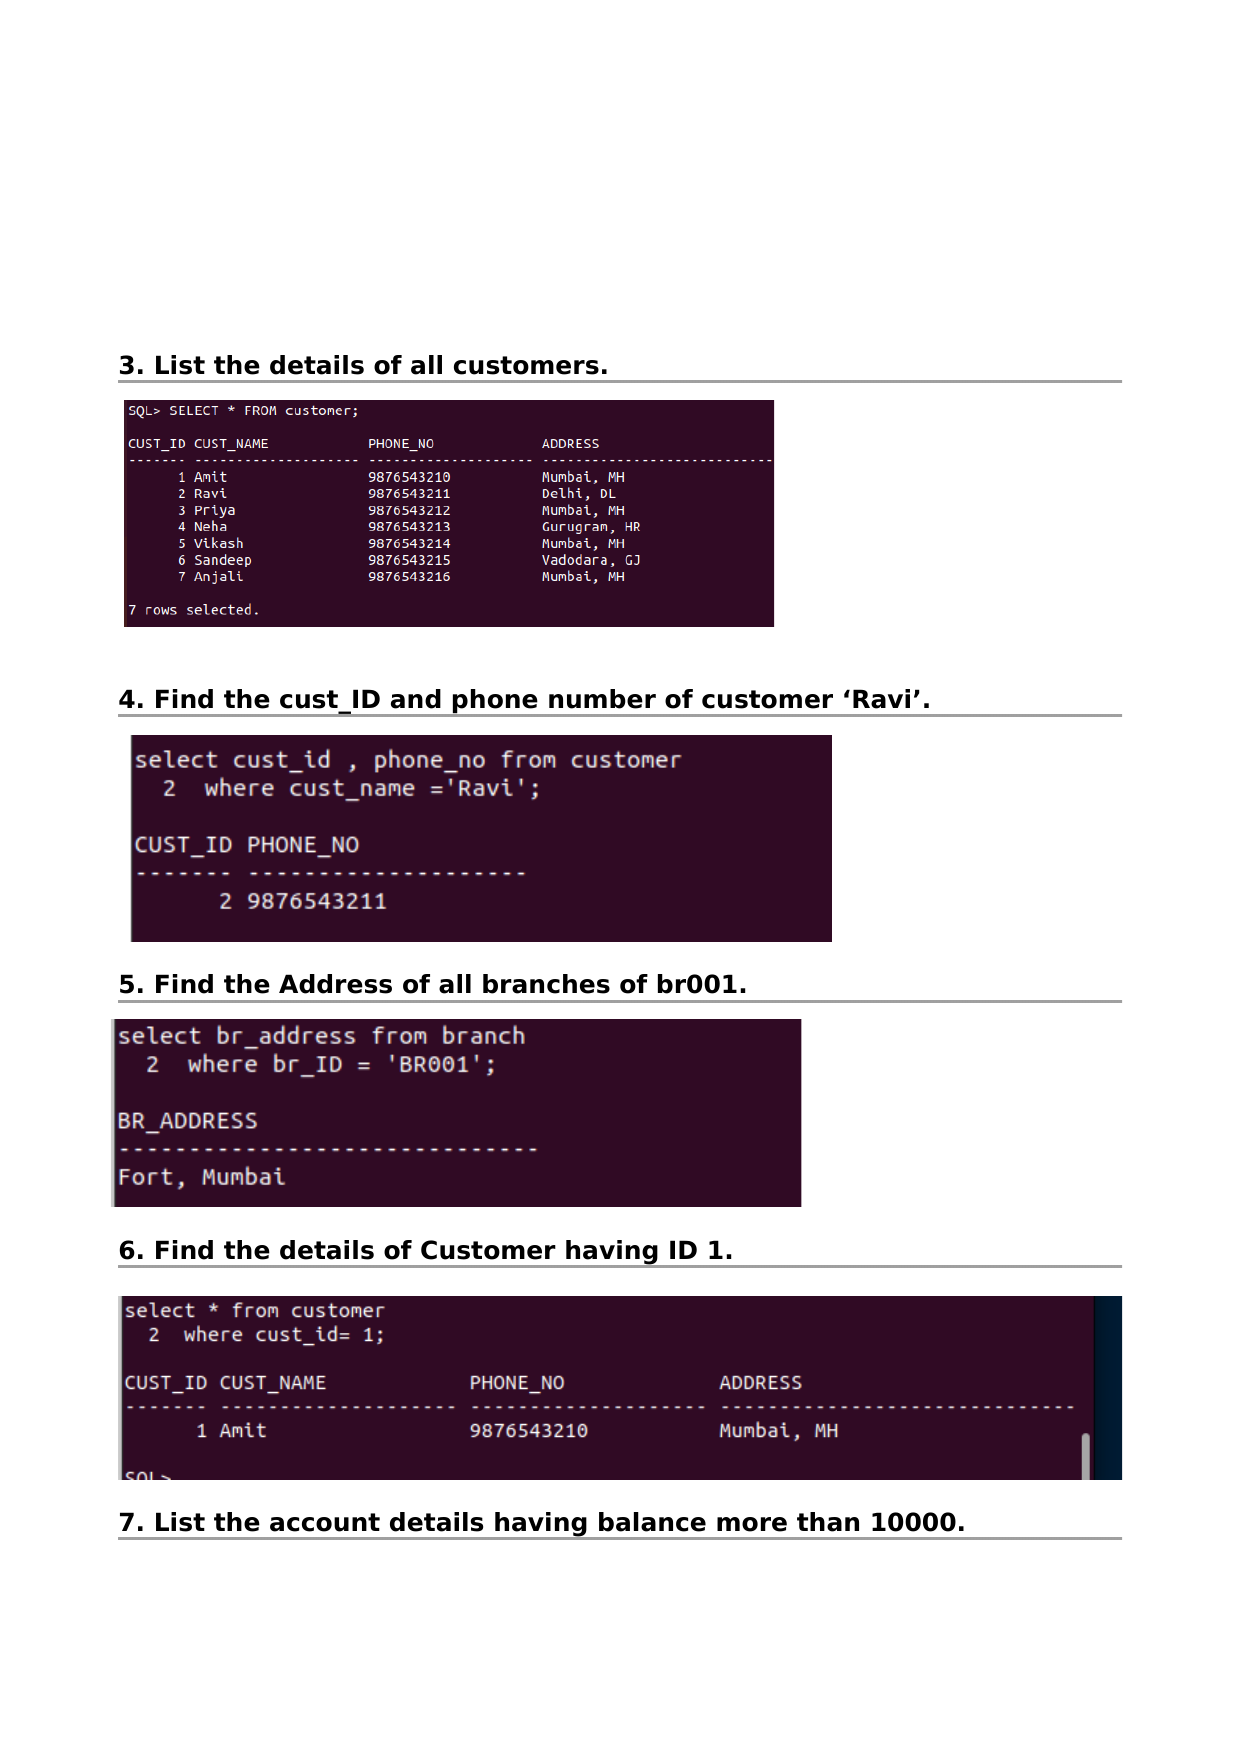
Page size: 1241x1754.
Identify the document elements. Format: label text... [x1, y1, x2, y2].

text 6. Find the details of Customer having ID 1. [118, 1236, 1122, 1265]
picture [110, 1019, 802, 1207]
picture [124, 400, 775, 627]
text 3. List the details of all customers. [118, 351, 1122, 380]
text 7. List the account details having balance more than 10000. [118, 1508, 1122, 1537]
text 5. Find the Address of all branches of br001. [118, 971, 1122, 1000]
text 4. Find the cust_ID and phone number of customer ‘Ravi’. [118, 685, 1122, 714]
picture [118, 1296, 1123, 1480]
picture [130, 735, 832, 942]
